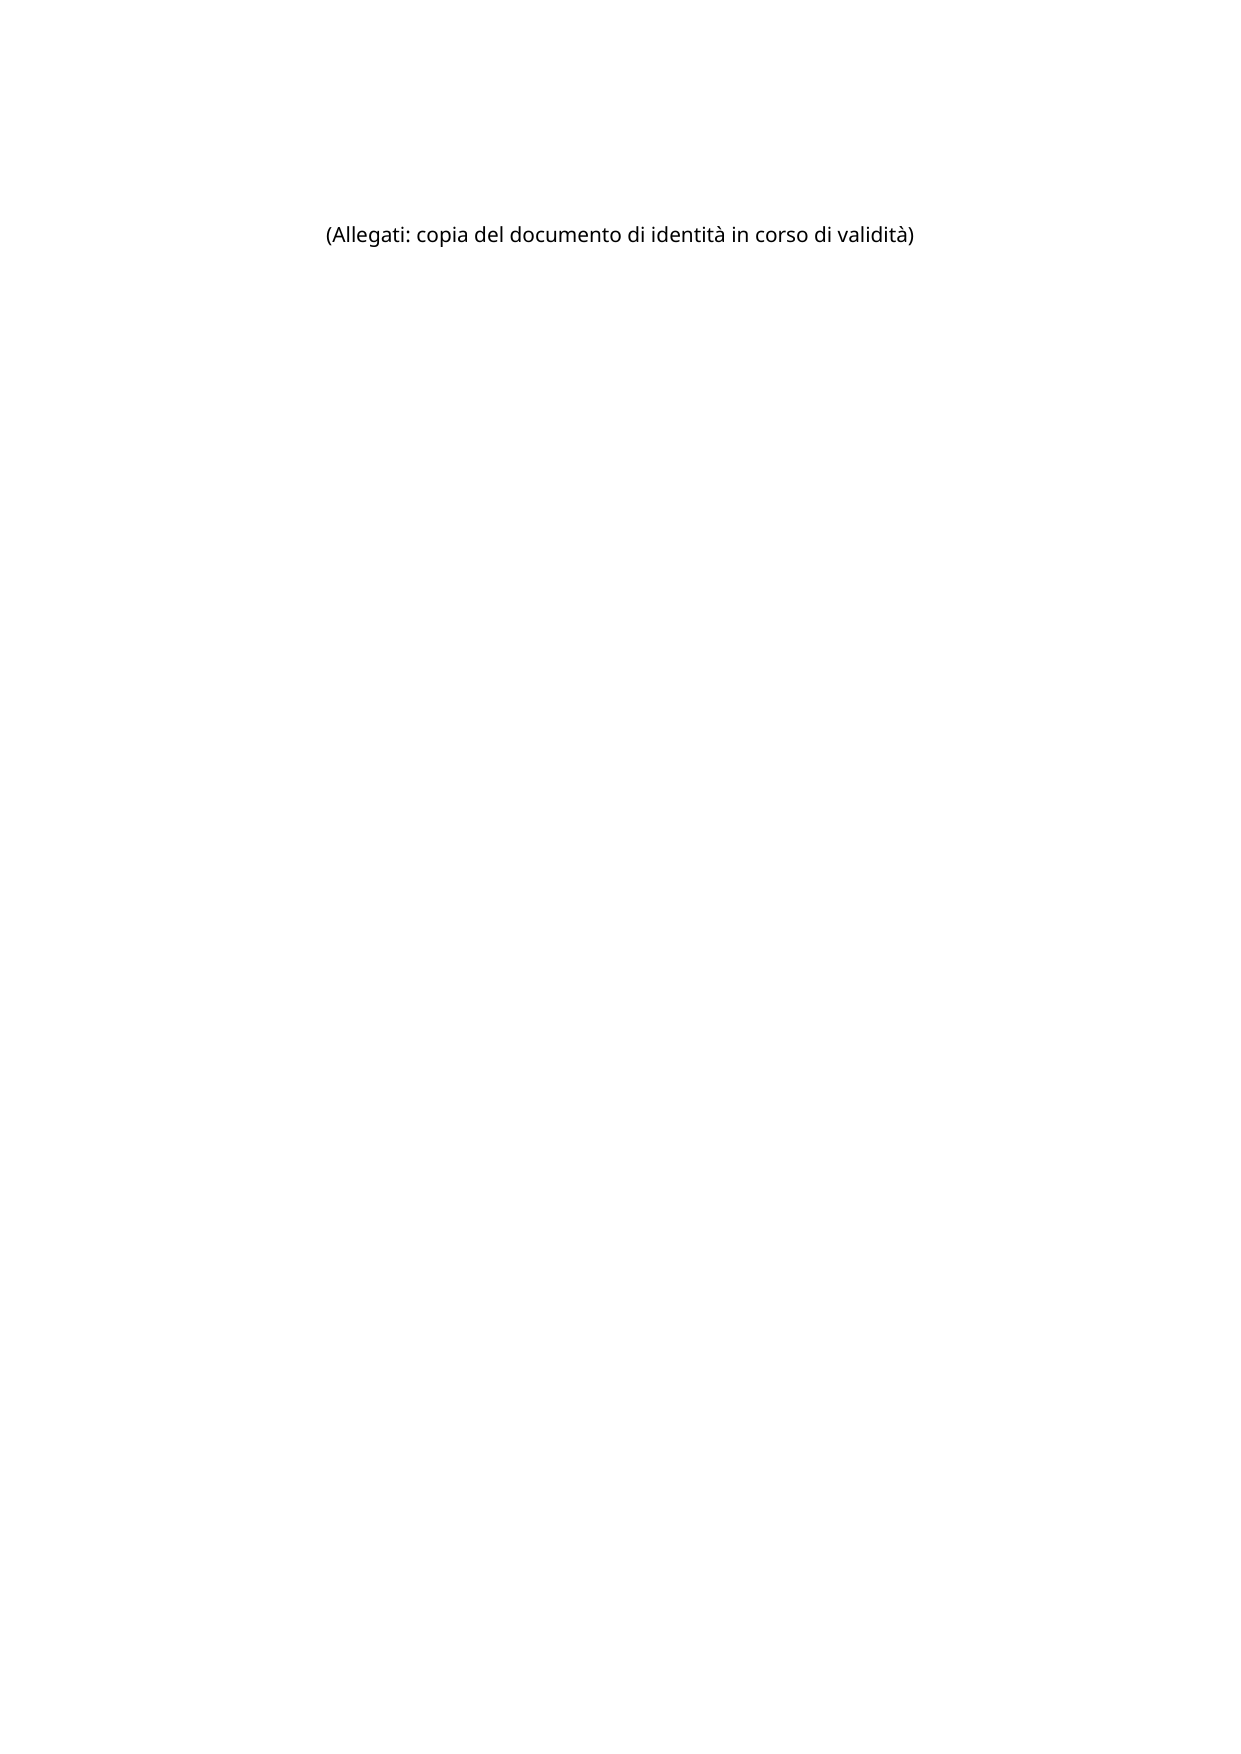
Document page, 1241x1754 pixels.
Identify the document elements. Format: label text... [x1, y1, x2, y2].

text (Allegati: copia del documento di identità in corso di validità) [118, 220, 1122, 249]
